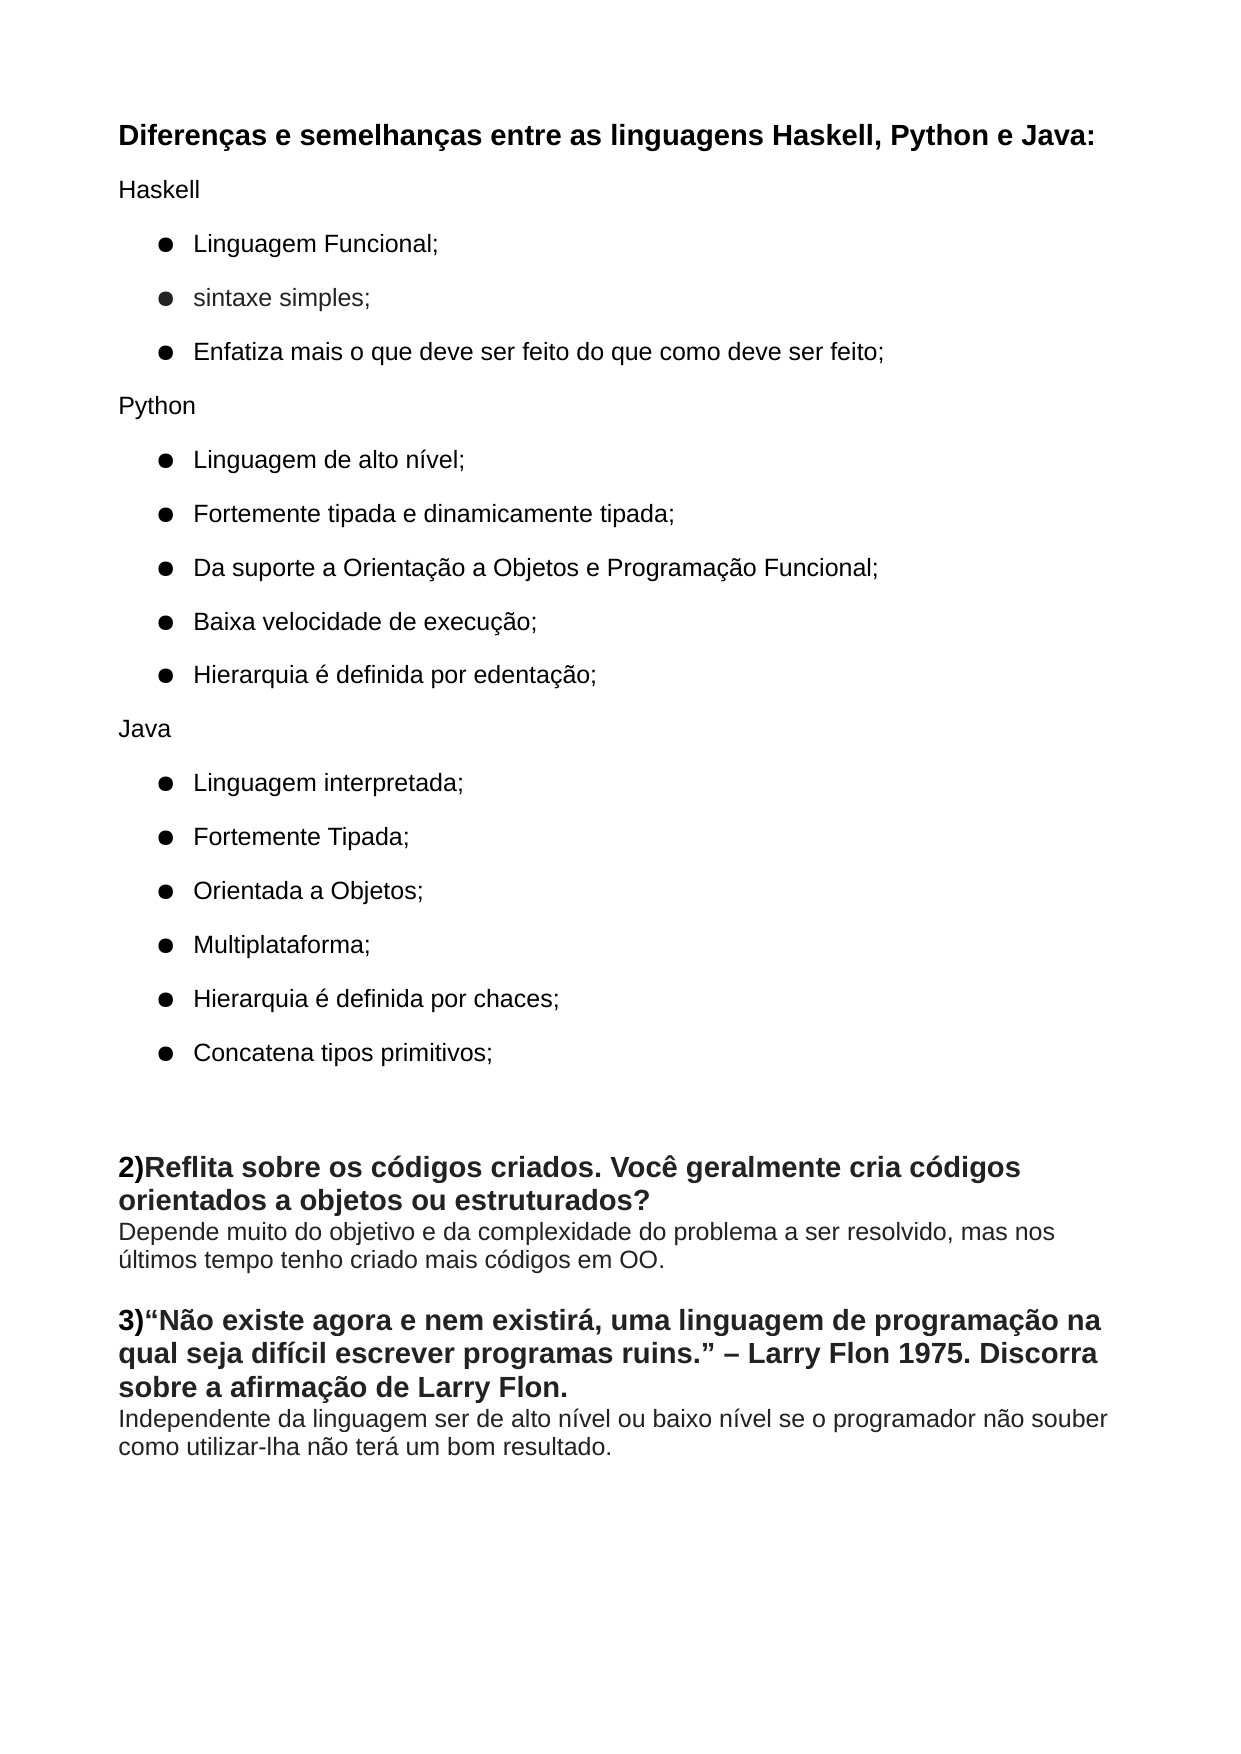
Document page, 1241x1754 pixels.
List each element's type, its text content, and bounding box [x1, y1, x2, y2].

list Da suporte a Orientação a Objetos e Programação Funcional; [156, 553, 1122, 581]
text Diferenças e semelhanças entre as linguagens Haskell, Python e Java: [118, 118, 1122, 152]
list Multiplataforma; [156, 930, 1122, 959]
text 2)Reflita sobre os códigos criados. Você geralmente cria códigos orientados a objetos ou estruturados? [118, 1149, 1122, 1217]
text Independente da linguagem ser de alto nível ou baixo nível se o programador não souber como utilizar-lha não terá um bom resultado. [118, 1403, 1122, 1461]
text 3)“Não existe agora e nem existirá, uma linguagem de programação na qual seja difícil escrever programas ruins.” – Larry Flon 1975. Discorra sobre a afirmação de Larry Flon. [118, 1303, 1122, 1403]
list Hierarquia é definida por edentação; [156, 661, 1122, 689]
list sintaxe simples; [156, 283, 1122, 312]
list Enfatiza mais o que deve ser feito do que como deve ser feito; [156, 337, 1122, 366]
list Fortemente tipada e dinamicamente tipada; [156, 499, 1122, 527]
list Linguagem Funcional; [156, 229, 1122, 258]
list Haskell [118, 175, 1122, 204]
list Baixa velocidade de execução; [156, 607, 1122, 635]
list Orientada a Objetos; [156, 876, 1122, 905]
list Linguagem de alto nível; [156, 445, 1122, 473]
list Concatena tipos primitivos; [156, 1038, 1122, 1067]
list Linguagem interpretada; [156, 768, 1122, 797]
list Hierarquia é definida por chaces; [156, 984, 1122, 1013]
list Fortemente Tipada; [156, 822, 1122, 851]
text Depende muito do objetivo e da complexidade do problema a ser resolvido, mas nos últimos tempo tenho criado mais códigos em OO. [118, 1217, 1122, 1274]
list Python [118, 391, 1122, 419]
list Java [118, 714, 1122, 743]
